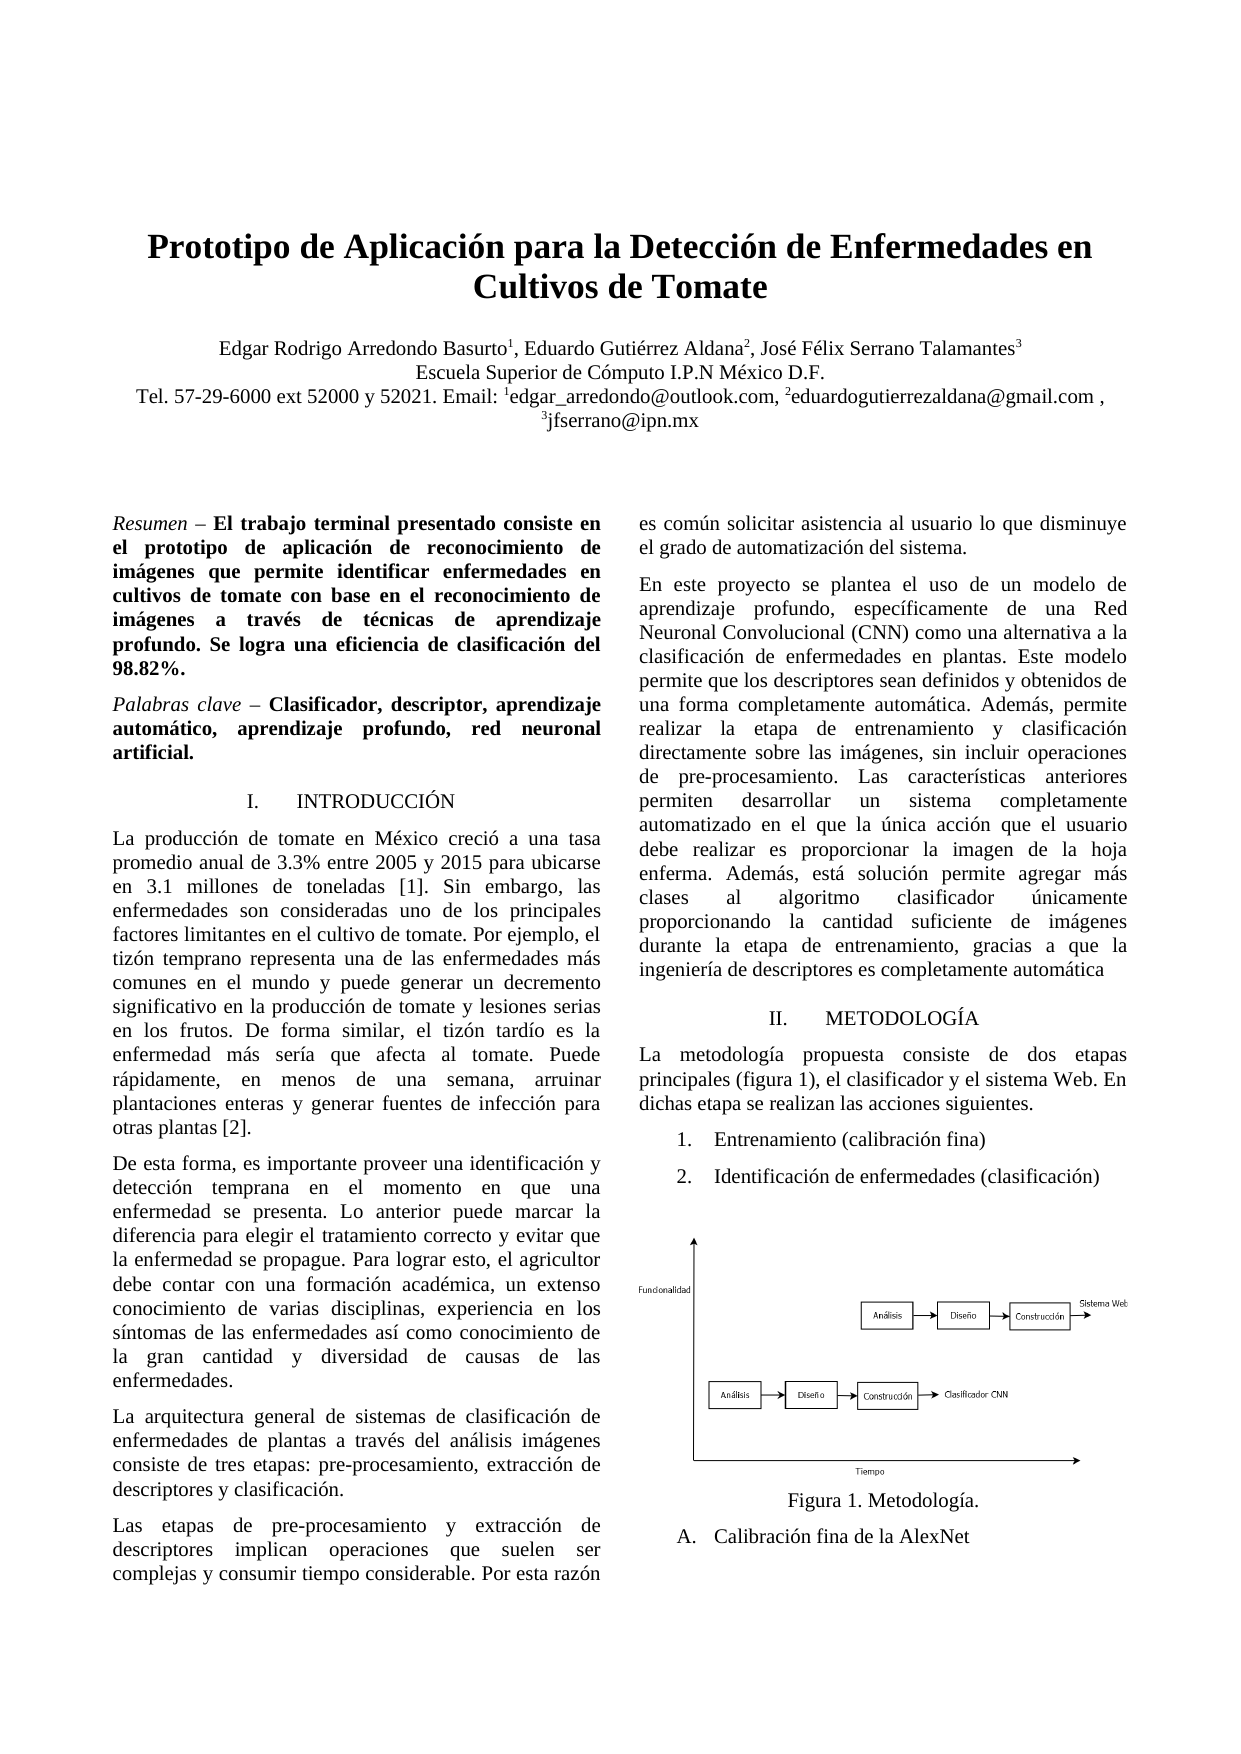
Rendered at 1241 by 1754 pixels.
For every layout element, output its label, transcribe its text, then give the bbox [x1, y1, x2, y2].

text Resumen – El trabajo terminal presentado consiste en el prototipo de aplicación de reconocimiento de imágenes que permite identificar enfermedades en cultivos de tomate con base en el reconocimiento de imágenes a través de técnicas de aprendizaje profundo. Se logra una eficiencia de clasificación del 98.82%. [112, 511, 601, 679]
subtitle METODOLOGÍA [639, 1006, 1128, 1030]
list Identificación de enfermedades (clasificación) [676, 1164, 1128, 1188]
picture [638, 1236, 1128, 1476]
text La producción de tomate en México creció a una tasa promedio anual de 3.3% entre 2005 y 2015 para ubicarse en 3.1 millones de toneladas [1]. Sin embargo, las enfermedades son consideradas uno de los principales factores limitantes en el cultivo de tomate. Por ejemplo, el tizón temprano representa una de las enfermedades más comunes en el mundo y puede generar un decremento significativo en la producción de tomate y lesiones serias en los frutos. De forma similar, el tizón tardío es la enfermedad más sería que afecta al tomate. Puede rápidamente, en menos de una semana, arruinar plantaciones enteras y generar fuentes de infección para otras plantas [2]. [112, 826, 601, 1139]
text La metodología propuesta consiste de dos etapas principales (figura 1), el clasificador y el sistema Web. En dichas etapa se realizan las acciones siguientes. [639, 1042, 1128, 1114]
list Tel. 57-29-6000 ext 52000 y 52021. Email: 1edgar_arredondo@outlook.com, 2eduardogutierrezaldana@gmail.com , 3jfserrano@ipn.mx [112, 384, 1128, 432]
text De esta forma, es importante proveer una identificación y detección temprana en el momento en que una enfermedad se presenta. Lo anterior puede marcar la diferencia para elegir el tratamiento correcto y evitar que la enfermedad se propague. Para lograr esto, el agricultor debe contar con una formación académica, un extenso conocimiento de varias disciplinas, experiencia en los síntomas de las enfermedades así como conocimiento de la gran cantidad y diversidad de causas de las enfermedades. [112, 1151, 601, 1392]
list Entrenamiento (calibración fina) [676, 1127, 1128, 1151]
text Figura 1. Metodología. [639, 1488, 1128, 1512]
subtitle INTRODUCCIÓN [112, 789, 601, 813]
text Palabras clave – Clasificador, descriptor, aprendizaje automático, aprendizaje profundo, red neuronal artificial. [112, 692, 601, 764]
list Edgar Rodrigo Arredondo Basurto1, Eduardo Gutiérrez Aldana2, José Félix Serrano Talamantes3 [112, 336, 1128, 360]
text En este proyecto se plantea el uso de un modelo de aprendizaje profundo, específicamente de una Red Neuronal Convolucional (CNN) como una alternativa a la clasificación de enfermedades en plantas. Este modelo permite que los descriptores sean definidos y obtenidos de una forma completamente automática. Además, permite realizar la etapa de entrenamiento y clasificación directamente sobre las imágenes, sin incluir operaciones de pre-procesamiento. Las características anteriores permiten desarrollar un sistema completamente automatizado en el que la única acción que el usuario debe realizar es proporcionar la imagen de la hoja enferma. Además, está solución permite agregar más clases al algoritmo clasificador únicamente proporcionando la cantidad suficiente de imágenes durante la etapa de entrenamiento, gracias a que la ingeniería de descriptores es completamente automática [639, 572, 1128, 981]
text La arquitectura general de sistemas de clasificación de enfermedades de plantas a través del análisis imágenes consiste de tres etapas: pre-procesamiento, extracción de descriptores y clasificación. [112, 1404, 601, 1501]
list Calibración fina de la AlexNet [676, 1524, 1128, 1548]
text es común solicitar asistencia al usuario lo que disminuye el grado de automatización del sistema. [639, 511, 1128, 559]
title Prototipo de Aplicación para la Detección de Enfermedades en Cultivos de Tomate [112, 225, 1128, 307]
list Escuela Superior de Cómputo I.P.N México D.F. [112, 360, 1128, 384]
text Las etapas de pre-procesamiento y extracción de descriptores implican operaciones que suelen ser complejas y consumir tiempo considerable. Por esta razón [112, 1513, 601, 1585]
